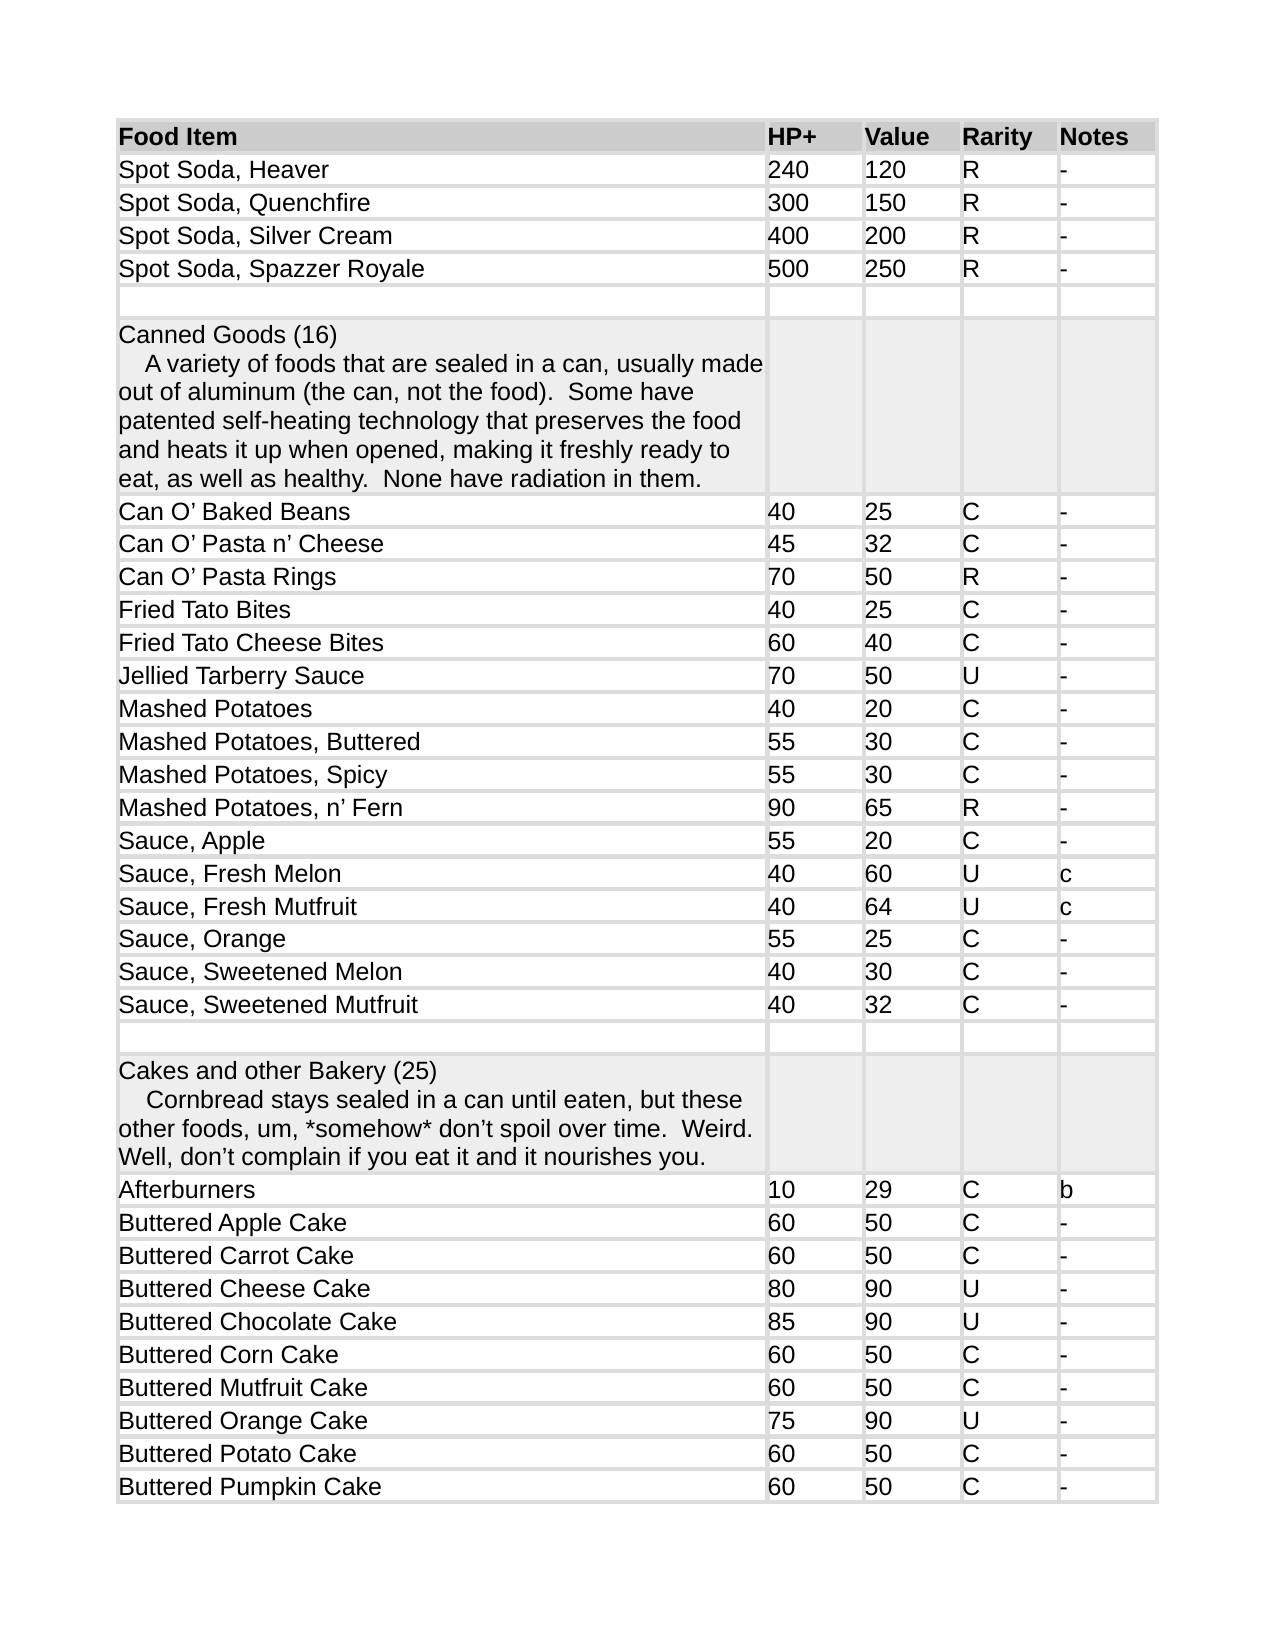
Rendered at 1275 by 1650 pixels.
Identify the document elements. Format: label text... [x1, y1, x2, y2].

table_cell Buttered Apple Cake [120, 1208, 765, 1237]
table_cell 40 [770, 595, 862, 624]
table_cell - [1061, 990, 1155, 1019]
table_cell [964, 1056, 1057, 1171]
table_cell 50 [866, 1241, 960, 1270]
table_cell 60 [770, 1208, 862, 1237]
table_cell Mashed Potatoes [120, 694, 765, 723]
table_cell C [964, 924, 1057, 953]
table_cell 25 [866, 496, 960, 525]
table_cell 250 [866, 254, 960, 283]
table_header Notes [1061, 122, 1155, 151]
table_cell C [964, 1175, 1057, 1204]
table_cell Afterburners [120, 1175, 765, 1204]
table_cell C [964, 826, 1057, 854]
table_cell b [1061, 1175, 1155, 1204]
table_cell 55 [770, 727, 862, 756]
table_cell - [1061, 628, 1155, 657]
table_cell [964, 287, 1057, 316]
table_cell 60 [770, 1439, 862, 1467]
table_cell 40 [770, 859, 862, 887]
table_cell Can O’ Pasta Rings [120, 562, 765, 591]
table_cell 40 [770, 694, 862, 723]
table_cell 60 [770, 1241, 862, 1270]
table_cell 90 [866, 1274, 960, 1303]
table_cell Buttered Corn Cake [120, 1340, 765, 1368]
table_cell 10 [770, 1175, 862, 1204]
table_cell 25 [866, 924, 960, 953]
table_cell 30 [866, 760, 960, 788]
table_cell R [964, 562, 1057, 591]
table_cell - [1061, 1373, 1155, 1401]
table_cell C [964, 1208, 1057, 1237]
table_cell Can O’ Pasta n’ Cheese [120, 529, 765, 558]
table_cell Spot Soda, Heaver [120, 155, 765, 184]
table_cell - [1061, 826, 1155, 854]
table_cell 64 [866, 891, 960, 920]
table_cell U [964, 1274, 1057, 1303]
table_cell C [964, 595, 1057, 624]
table_cell R [964, 254, 1057, 283]
table_cell [866, 320, 960, 492]
table_cell - [1061, 155, 1155, 184]
table_cell Sauce, Sweetened Mutfruit [120, 990, 765, 1019]
table_cell 70 [770, 562, 862, 591]
table_cell U [964, 661, 1057, 690]
table_cell - [1061, 1471, 1155, 1500]
table_cell 50 [866, 1373, 960, 1401]
table_cell 55 [770, 924, 862, 953]
table_cell U [964, 859, 1057, 887]
table_cell 50 [866, 661, 960, 690]
table_cell U [964, 1307, 1057, 1336]
table_cell 150 [866, 188, 960, 217]
table_cell 55 [770, 760, 862, 788]
table_cell 20 [866, 826, 960, 854]
table_cell 55 [770, 826, 862, 854]
table_cell 45 [770, 529, 862, 558]
table_cell [964, 1023, 1057, 1052]
table_cell C [964, 694, 1057, 723]
table_cell 29 [866, 1175, 960, 1204]
table_cell - [1061, 496, 1155, 525]
table_cell 300 [770, 188, 862, 217]
table_cell - [1061, 957, 1155, 986]
table_cell 60 [866, 859, 960, 887]
table_cell [770, 320, 862, 492]
table_cell Spot Soda, Quenchfire [120, 188, 765, 217]
table_cell - [1061, 924, 1155, 953]
table_cell Mashed Potatoes, Spicy [120, 760, 765, 788]
table_cell 50 [866, 1471, 960, 1500]
table_cell C [964, 496, 1057, 525]
table_cell [770, 1056, 862, 1171]
table_header Rarity [964, 122, 1057, 151]
table_cell [1061, 1023, 1155, 1052]
table_cell [964, 320, 1057, 492]
table_cell Sauce, Sweetened Melon [120, 957, 765, 986]
table_cell Sauce, Orange [120, 924, 765, 953]
table_cell Canned Goods (16) A variety of foods that are sealed in a can, usually made out of aluminum (the can, not the food). Some have patented self-heating technology that preserves the food and heats it up when opened, making it freshly ready to eat, as well as healthy. None have radiation in them. [120, 320, 765, 492]
table_cell - [1061, 793, 1155, 821]
table_cell Fried Tato Cheese Bites [120, 628, 765, 657]
table_cell Buttered Pumpkin Cake [120, 1471, 765, 1500]
table_cell 40 [770, 957, 862, 986]
table_cell C [964, 1373, 1057, 1401]
table_cell - [1061, 1307, 1155, 1336]
table_cell c [1061, 891, 1155, 920]
table_cell 40 [770, 496, 862, 525]
table_cell Buttered Cheese Cake [120, 1274, 765, 1303]
table_cell - [1061, 254, 1155, 283]
table_cell - [1061, 595, 1155, 624]
table_cell 50 [866, 562, 960, 591]
table_cell Cakes and other Bakery (25) Cornbread stays sealed in a can until eaten, but these other foods, um, *somehow* don’t spoil over time. Weird. Well, don’t complain if you eat it and it nourishes you. [120, 1056, 765, 1171]
table_cell 32 [866, 990, 960, 1019]
table_cell [1061, 320, 1155, 492]
table_cell [866, 287, 960, 316]
table_cell 30 [866, 957, 960, 986]
table_cell [866, 1056, 960, 1171]
table_cell Buttered Orange Cake [120, 1406, 765, 1434]
table_cell [120, 287, 765, 316]
table_cell C [964, 957, 1057, 986]
table_cell Mashed Potatoes, n’ Fern [120, 793, 765, 821]
table_cell Jellied Tarberry Sauce [120, 661, 765, 690]
table_cell 80 [770, 1274, 862, 1303]
table_cell 200 [866, 221, 960, 250]
table_cell 90 [866, 1307, 960, 1336]
table_cell [1061, 1056, 1155, 1171]
table_header Food Item [120, 122, 765, 151]
table_cell Sauce, Apple [120, 826, 765, 854]
table_cell Mashed Potatoes, Buttered [120, 727, 765, 756]
table_cell Buttered Mutfruit Cake [120, 1373, 765, 1401]
table_cell Buttered Chocolate Cake [120, 1307, 765, 1336]
table_cell - [1061, 1340, 1155, 1368]
table_cell 50 [866, 1340, 960, 1368]
table_cell [120, 1023, 765, 1052]
table_cell C [964, 529, 1057, 558]
table_cell U [964, 1406, 1057, 1434]
table_cell 85 [770, 1307, 862, 1336]
table_cell 120 [866, 155, 960, 184]
table_cell Buttered Carrot Cake [120, 1241, 765, 1270]
table_cell 70 [770, 661, 862, 690]
table_cell 60 [770, 628, 862, 657]
table_cell - [1061, 188, 1155, 217]
table_cell 60 [770, 1471, 862, 1500]
table_cell 60 [770, 1340, 862, 1368]
table_cell [1061, 287, 1155, 316]
table_cell R [964, 155, 1057, 184]
table_cell C [964, 1340, 1057, 1368]
table_cell Spot Soda, Spazzer Royale [120, 254, 765, 283]
table_cell - [1061, 760, 1155, 788]
table_cell Sauce, Fresh Melon [120, 859, 765, 887]
table_cell - [1061, 694, 1155, 723]
table_cell - [1061, 1208, 1155, 1237]
table_cell 240 [770, 155, 862, 184]
table_cell 500 [770, 254, 862, 283]
table_cell Spot Soda, Silver Cream [120, 221, 765, 250]
table_cell [770, 287, 862, 316]
table_cell - [1061, 1439, 1155, 1467]
table_cell C [964, 990, 1057, 1019]
table_cell 32 [866, 529, 960, 558]
table_cell - [1061, 1274, 1155, 1303]
table_cell 30 [866, 727, 960, 756]
table_cell C [964, 1439, 1057, 1467]
table_cell 50 [866, 1208, 960, 1237]
table_cell 40 [866, 628, 960, 657]
table_cell - [1061, 727, 1155, 756]
table_cell R [964, 793, 1057, 821]
table_cell 60 [770, 1373, 862, 1401]
table_cell C [964, 1471, 1057, 1500]
table_cell - [1061, 529, 1155, 558]
table_cell - [1061, 1241, 1155, 1270]
table_cell - [1061, 661, 1155, 690]
table_cell Can O’ Baked Beans [120, 496, 765, 525]
table_cell U [964, 891, 1057, 920]
table_cell Sauce, Fresh Mutfruit [120, 891, 765, 920]
table_cell 90 [770, 793, 862, 821]
table_cell - [1061, 221, 1155, 250]
table_header HP+ [770, 122, 862, 151]
table_cell 50 [866, 1439, 960, 1467]
table_cell C [964, 628, 1057, 657]
table_cell 400 [770, 221, 862, 250]
table_cell 40 [770, 891, 862, 920]
table_cell Fried Tato Bites [120, 595, 765, 624]
table_cell - [1061, 1406, 1155, 1434]
table_cell [770, 1023, 862, 1052]
table_cell - [1061, 562, 1155, 591]
table_cell 75 [770, 1406, 862, 1434]
table_cell C [964, 1241, 1057, 1270]
table_cell 25 [866, 595, 960, 624]
table_cell Buttered Potato Cake [120, 1439, 765, 1467]
table_cell 40 [770, 990, 862, 1019]
table_cell 65 [866, 793, 960, 821]
table_cell C [964, 727, 1057, 756]
table_cell c [1061, 859, 1155, 887]
table_cell 90 [866, 1406, 960, 1434]
table_cell C [964, 760, 1057, 788]
table_cell R [964, 188, 1057, 217]
table_header Value [866, 122, 960, 151]
table_cell [866, 1023, 960, 1052]
table_cell R [964, 221, 1057, 250]
table_cell 20 [866, 694, 960, 723]
